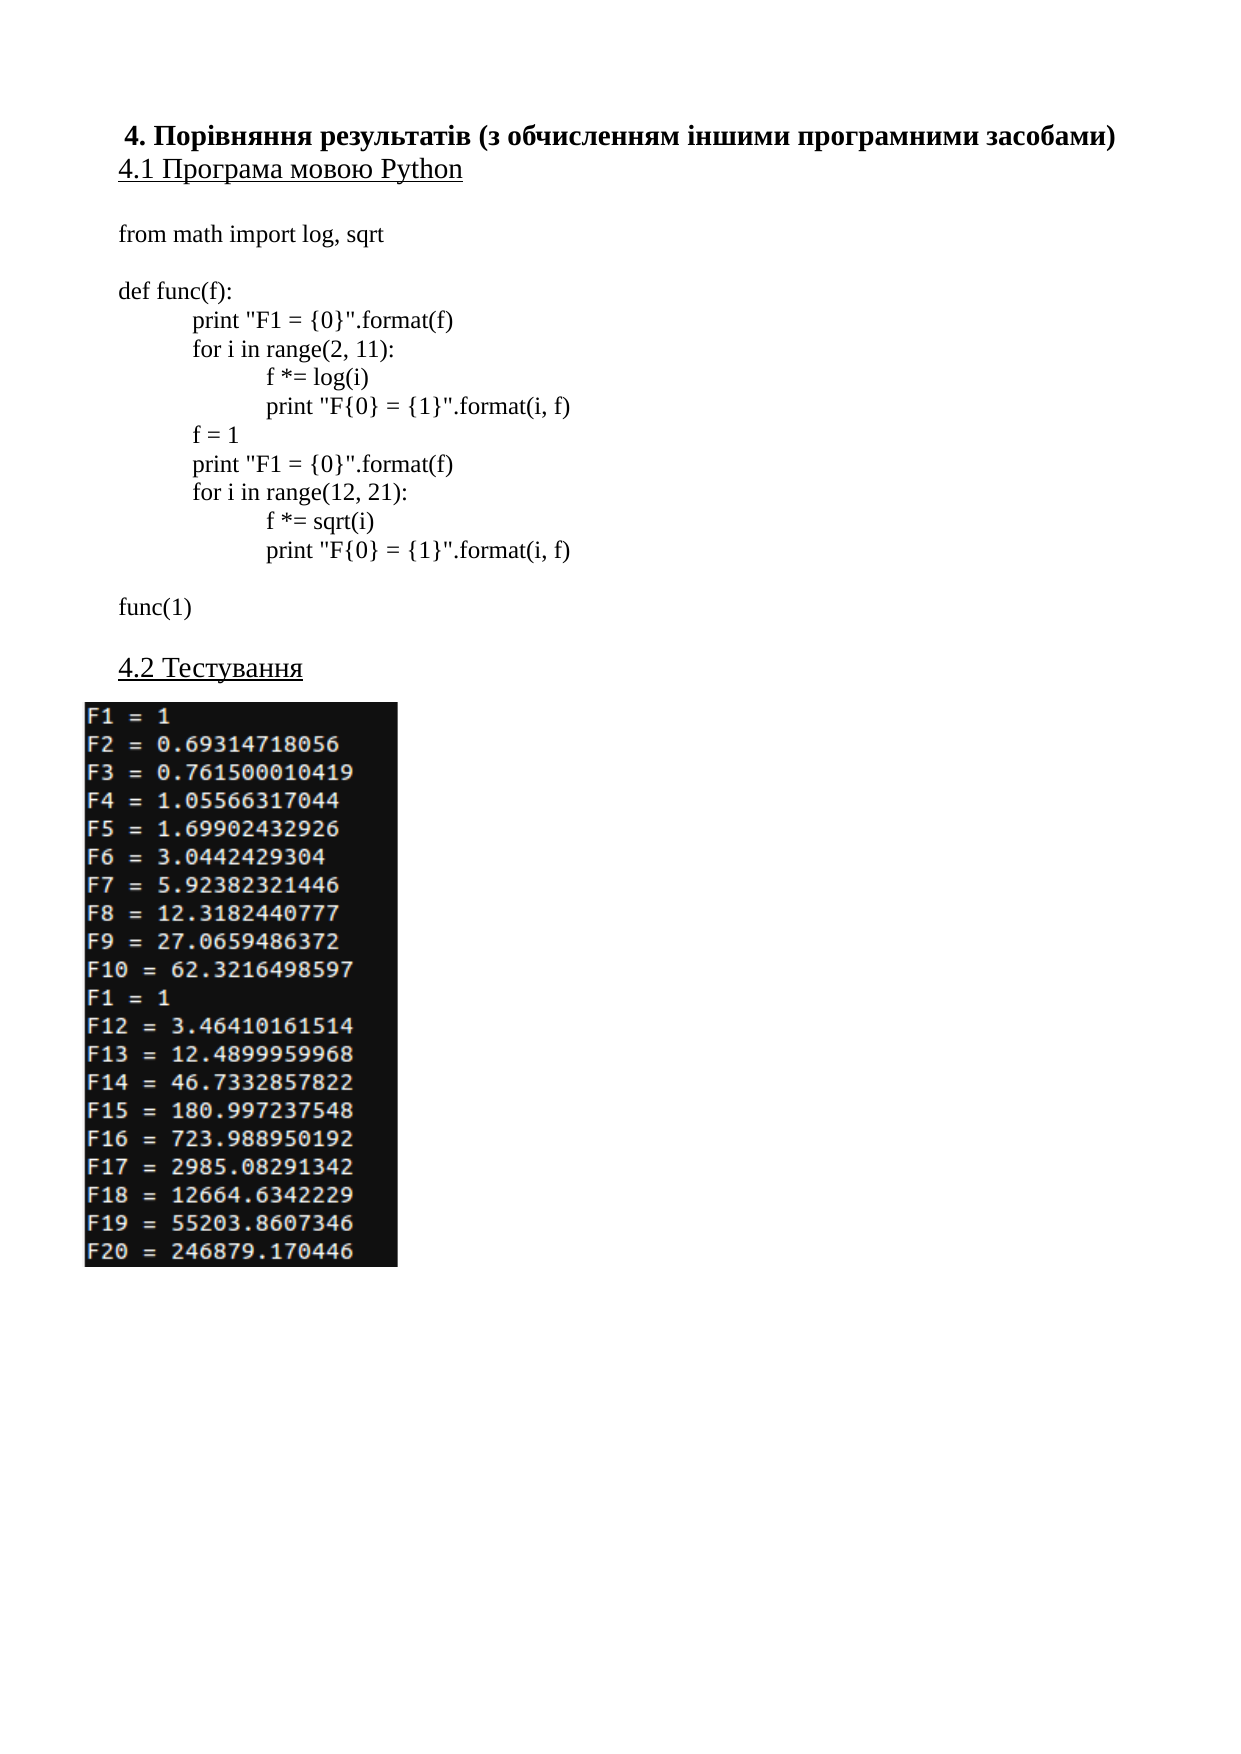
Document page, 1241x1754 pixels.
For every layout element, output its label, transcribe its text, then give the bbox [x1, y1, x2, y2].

text f *= log(i) [118, 362, 1122, 391]
text from math import log, sqrt [118, 219, 1122, 247]
text for i in range(2, 11): [118, 334, 1122, 362]
text print "F{0} = {1}".format(i, f) [118, 391, 1122, 420]
text for i in range(12, 21): [118, 477, 1122, 506]
text 4.1 Програма мовою Python [118, 152, 1122, 185]
picture [82, 702, 398, 1267]
text def func(f): [118, 276, 1122, 305]
text print "F1 = {0}".format(f) [118, 449, 1122, 477]
text f = 1 [118, 420, 1122, 449]
text f *= sqrt(i) [118, 506, 1122, 535]
text 4.2 Тестування [118, 650, 1122, 683]
text 4. Порівняння результатів (з обчисленням іншими програмними засобами) [118, 118, 1122, 152]
text print "F1 = {0}".format(f) [118, 305, 1122, 334]
text func(1) [118, 592, 1122, 621]
text print "F{0} = {1}".format(i, f) [118, 535, 1122, 564]
